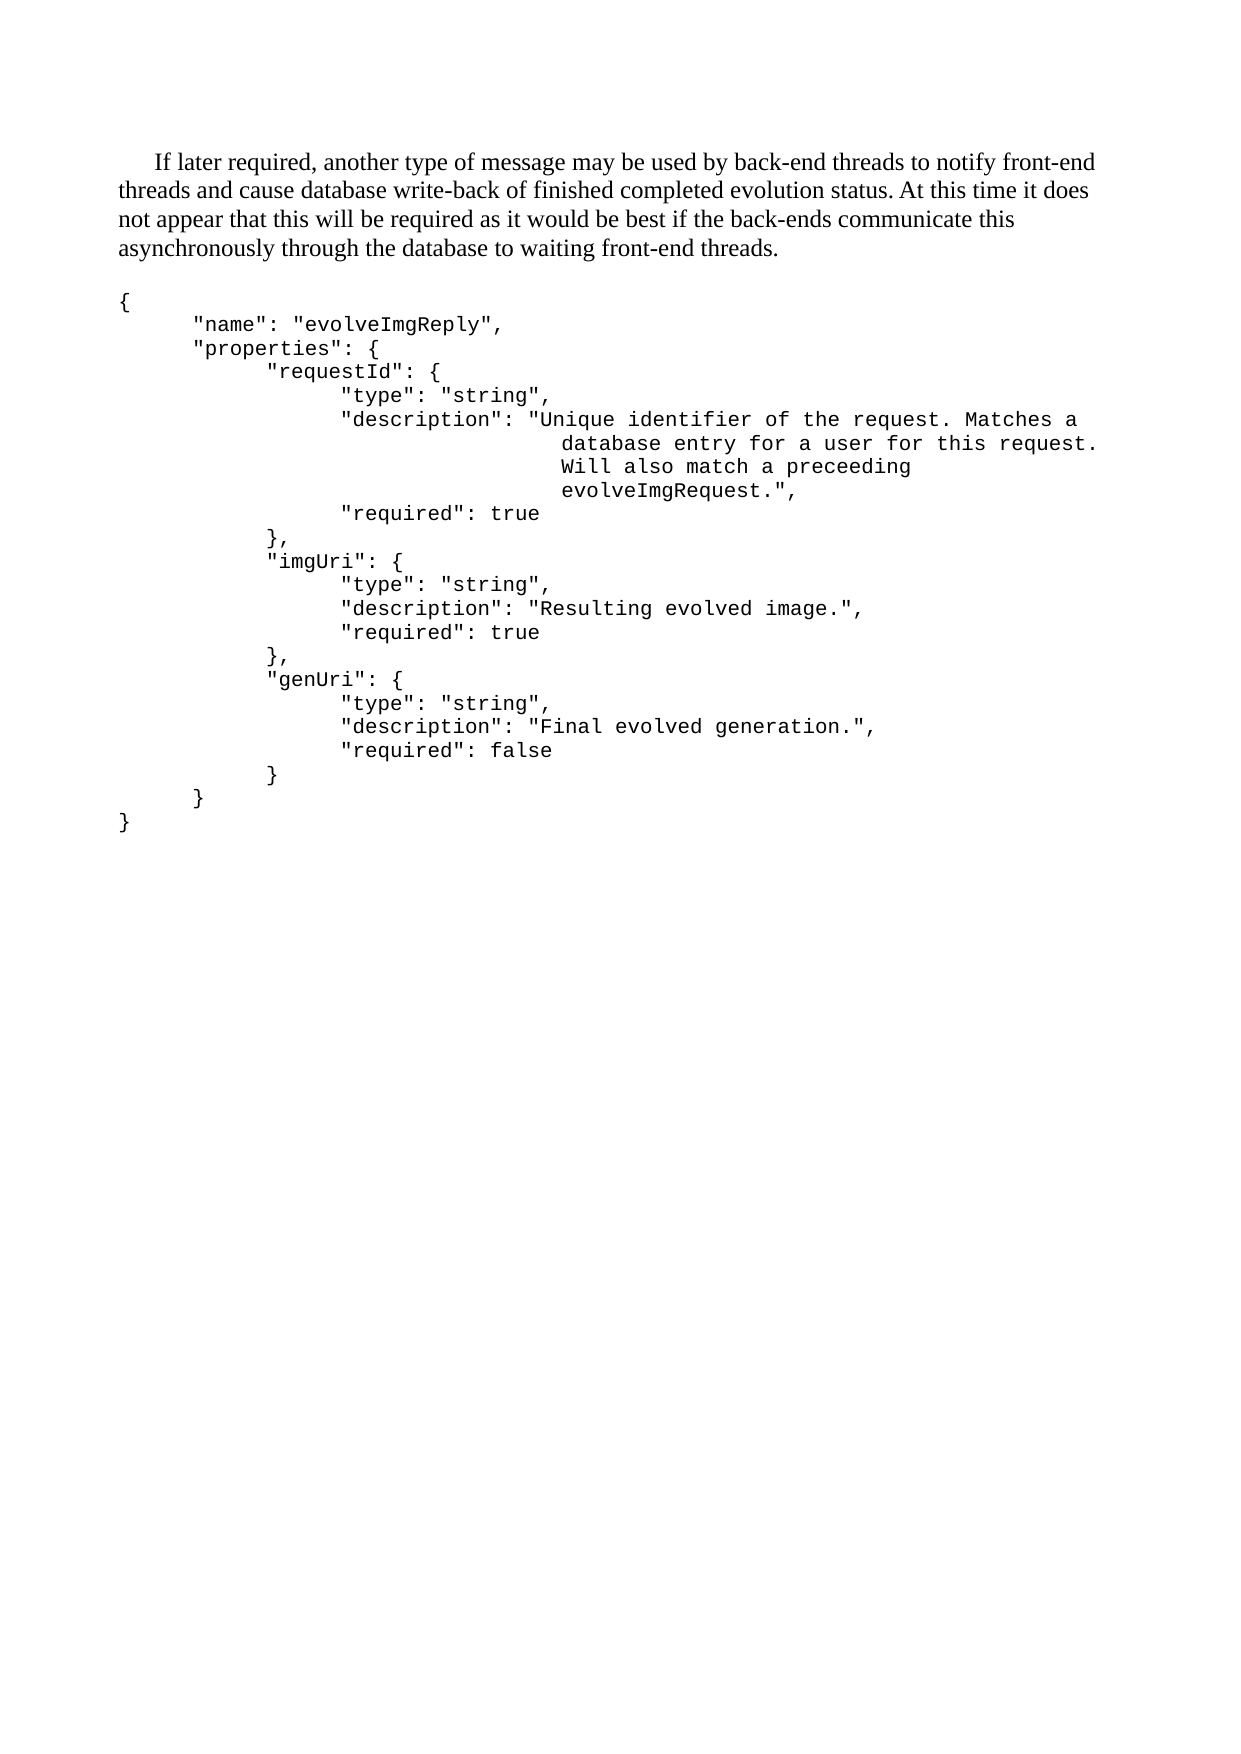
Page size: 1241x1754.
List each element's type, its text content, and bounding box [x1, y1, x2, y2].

text "genUri": { [118, 669, 1122, 693]
text "imgUri": { [118, 551, 1122, 574]
text "required": false [118, 740, 1122, 763]
text "type": "string", [118, 693, 1122, 716]
text "type": "string", [118, 574, 1122, 598]
text "required": true [118, 622, 1122, 645]
text { [118, 291, 1122, 314]
text } [118, 811, 1122, 834]
text If later required, another type of message may be used by back-end threads to notify front-end threads and cause database write-back of finished completed evolution status. At this time it does not appear that this will be required as it would be best if the back-ends communicate this asynchronously through the database to waiting front-end threads. [118, 147, 1122, 262]
text "description": "Final evolved generation.", [118, 716, 1122, 740]
text }, [118, 527, 1122, 551]
text }, [118, 645, 1122, 669]
text } [118, 787, 1122, 811]
text "type": "string", [118, 385, 1122, 409]
text "description": "Unique identifier of the request. Matches a database entry for a user for this request. Will also match a preceeding evolveImgRequest.", [118, 409, 1122, 503]
text "required": true [118, 503, 1122, 527]
text "description": "Resulting evolved image.", [118, 598, 1122, 622]
text } [118, 763, 1122, 787]
text "name": "evolveImgReply", [118, 314, 1122, 338]
text "requestId": { [118, 362, 1122, 385]
text "properties": { [118, 338, 1122, 362]
